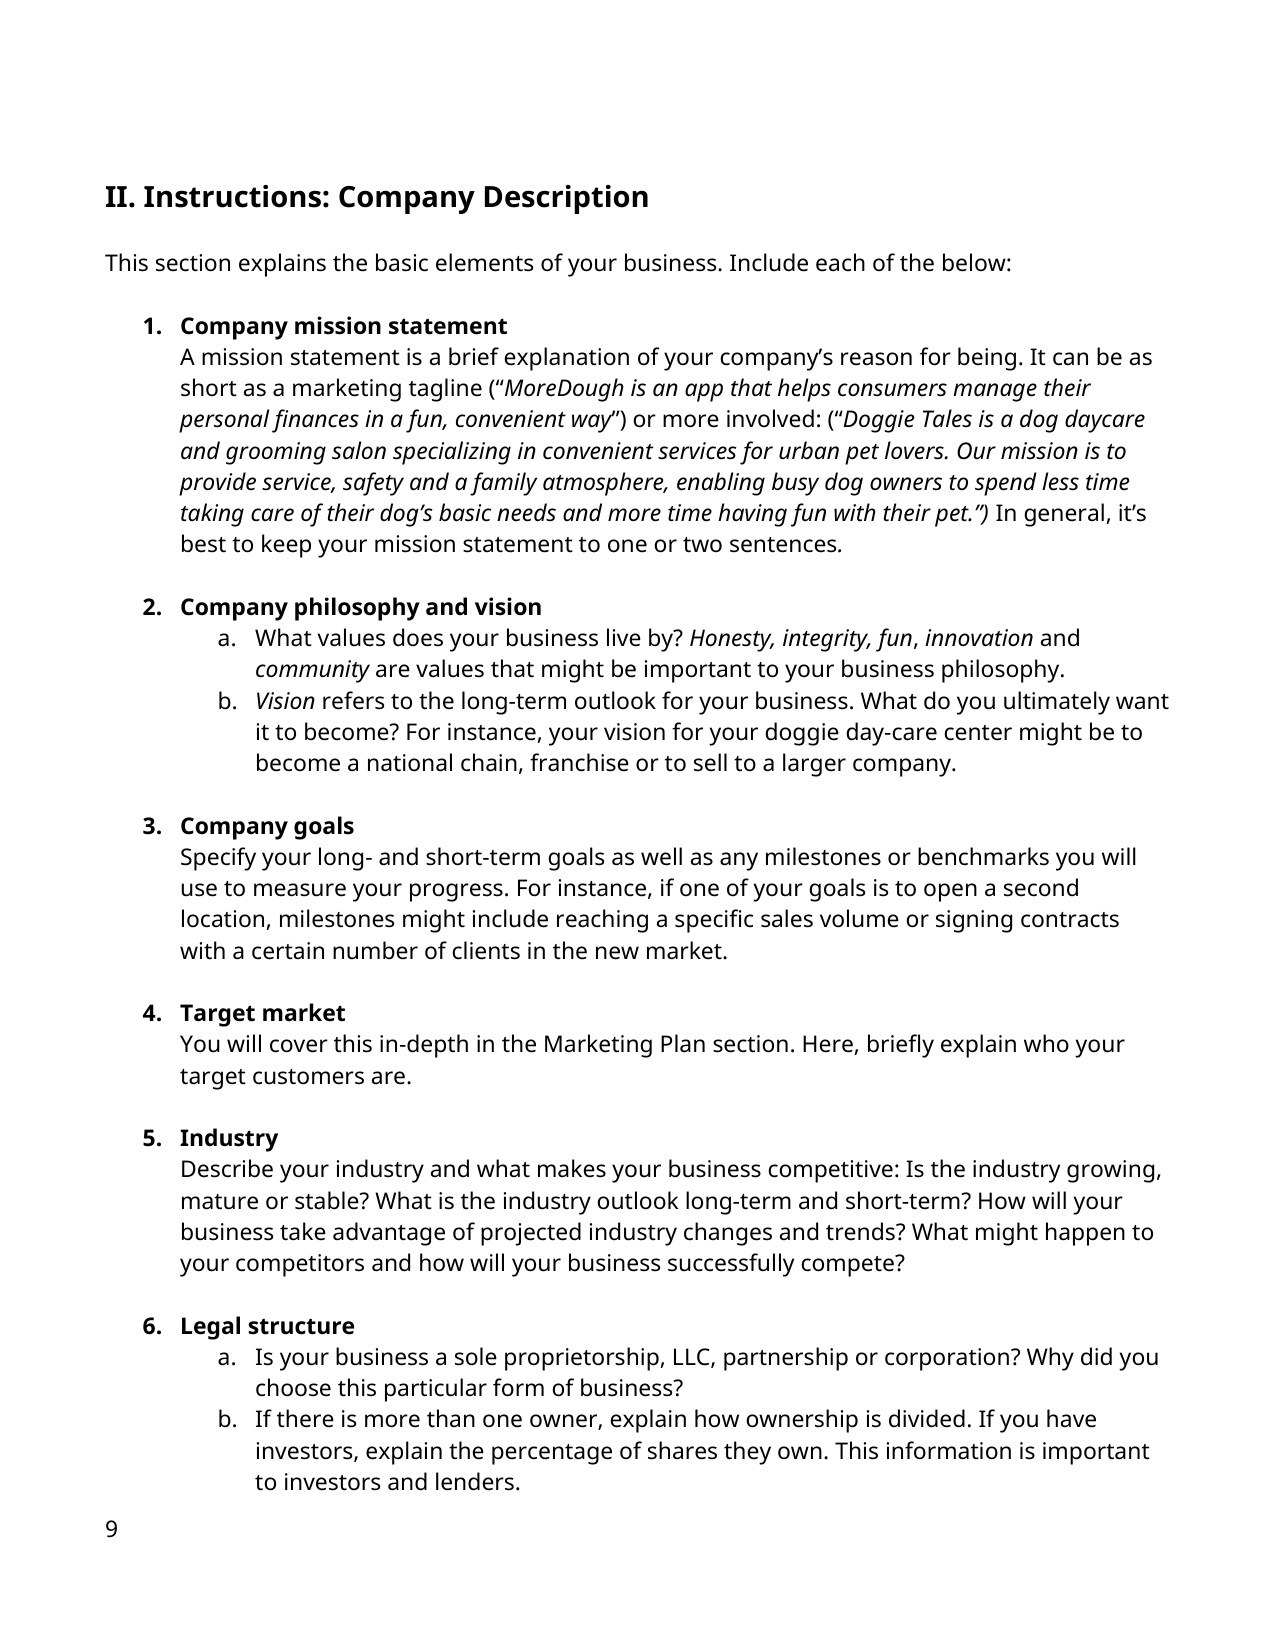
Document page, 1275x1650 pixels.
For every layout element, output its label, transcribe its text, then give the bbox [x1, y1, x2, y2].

text Describe your industry and what makes your business competitive: Is the industry growing, mature or stable? What is the industry outlook long-term and short-term? How will your business take advantage of projected industry changes and trends? What might happen to your competitors and how will your business successfully compete? [180, 1153, 1170, 1278]
list You will cover this in-depth in the Marketing Plan section. Here, briefly explain who your target customers are. [180, 1028, 1170, 1091]
list What values does your business live by? Honesty, integrity, fun, innovation and community are values that might be important to your business philosophy. [217, 622, 1170, 685]
list Industry [142, 1122, 1170, 1153]
text Specify your long- and short-term goals as well as any milestones or benchmarks you will use to measure your progress. For instance, if one of your goals is to open a second location, milestones might include reaching a specific sales volume or signing contracts with a certain number of clients in the new market. [180, 841, 1170, 966]
list Company philosophy and vision [142, 591, 1170, 622]
list If there is more than one owner, explain how ownership is divided. If you have investors, explain the percentage of shares they own. This information is important to investors and lenders. [217, 1403, 1170, 1497]
list Legal structure [142, 1310, 1170, 1341]
list Is your business a sole proprietorship, LLC, partnership or corporation? Why did you choose this particular form of business? [217, 1341, 1170, 1403]
list A mission statement is a brief explanation of your company’s reason for being. It can be as short as a marketing tagline (“MoreDough is an app that helps consumers manage their personal finances in a fun, convenient way”) or more involved: (“Doggie Tales is a dog daycare and grooming salon specializing in convenient services for urban pet lovers. Our mission is to provide service, safety and a family atmosphere, enabling busy dog owners to spend less time taking care of their dog’s basic needs and more time having fun with their pet.”) In general, it’s best to keep your mission statement to one or two sentences. [180, 341, 1170, 560]
text This section explains the basic elements of your business. Include each of the below: [105, 247, 1170, 278]
list Company goals [142, 810, 1170, 841]
subtitle II. Instructions: Company Description [105, 176, 1170, 216]
list Company mission statement [142, 310, 1170, 341]
list Target market [142, 997, 1170, 1028]
list Vision refers to the long-term outlook for your business. What do you ultimately want it to become? For instance, your vision for your doggie day-care center might be to become a national chain, franchise or to sell to a larger company. [217, 685, 1170, 778]
